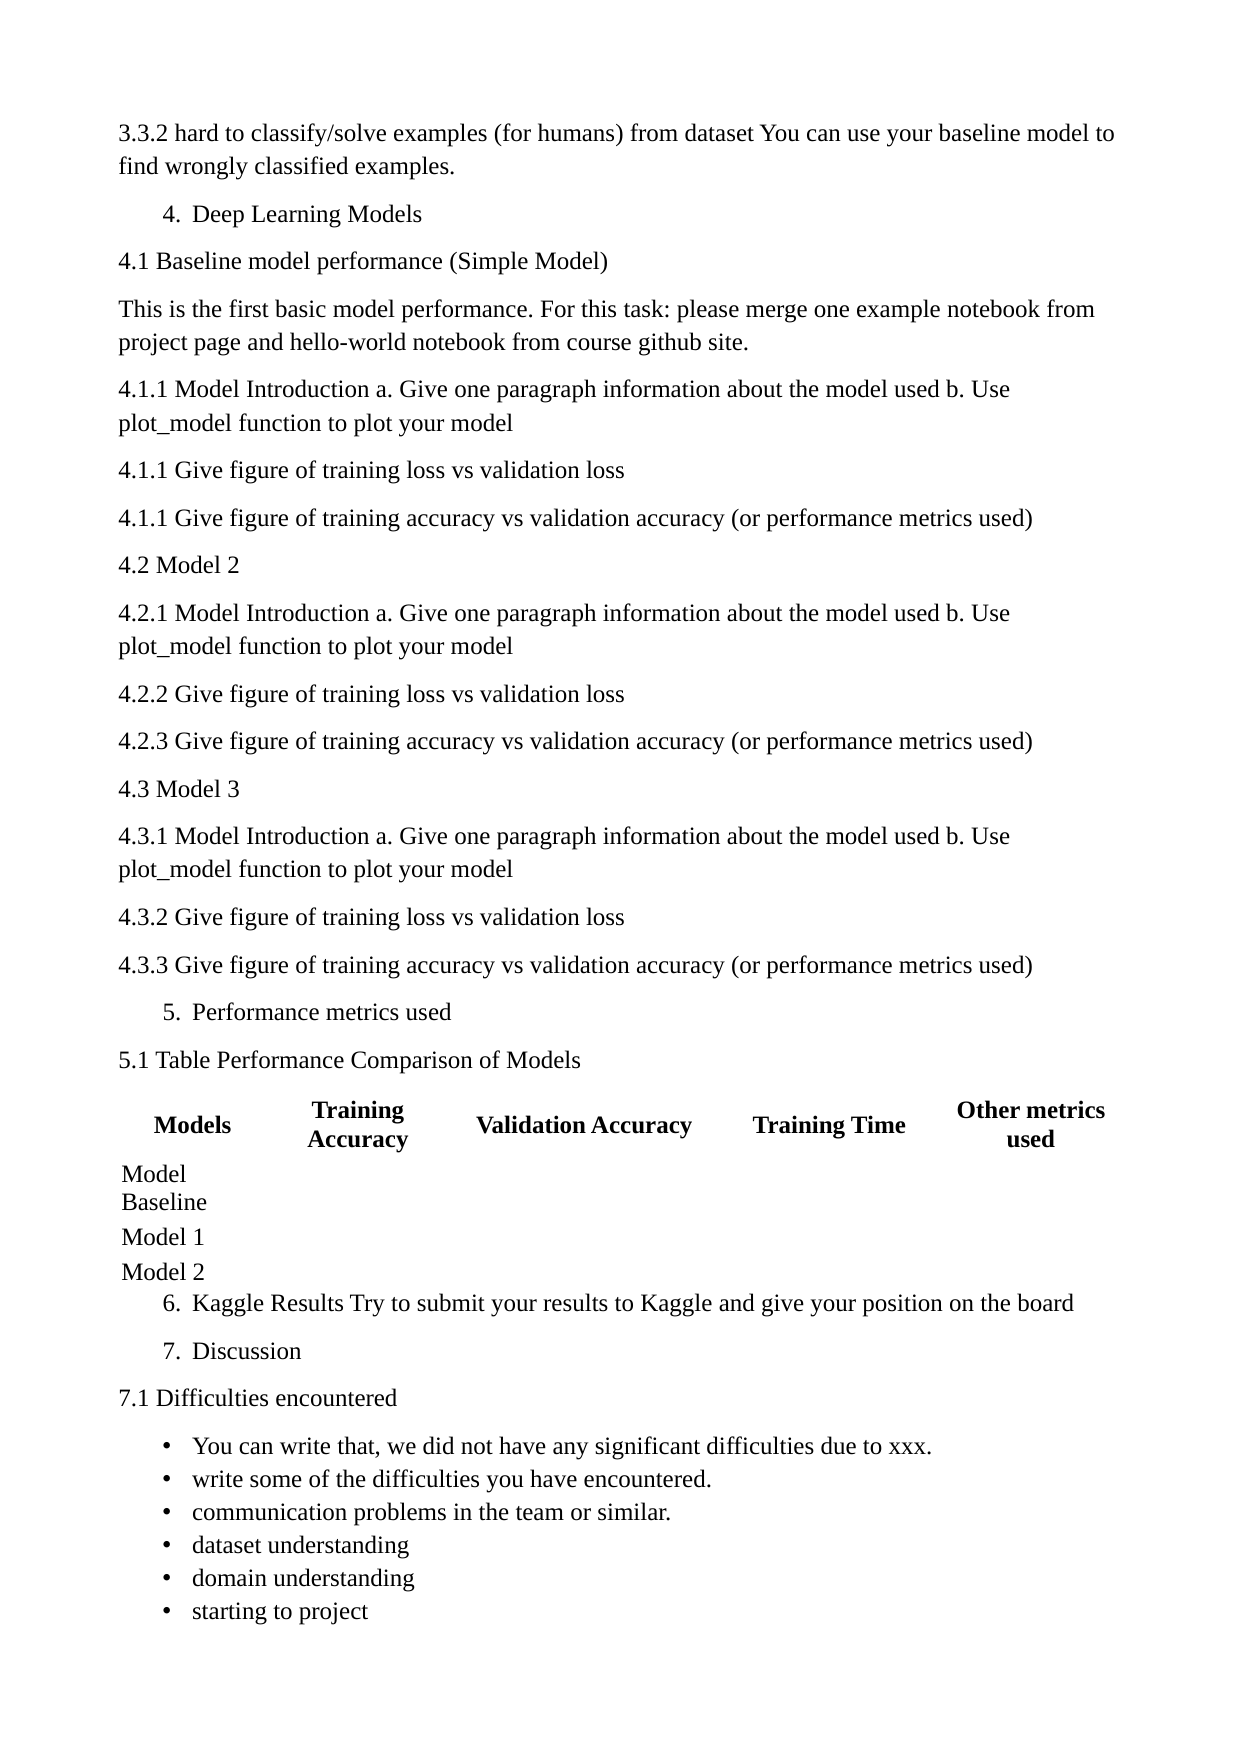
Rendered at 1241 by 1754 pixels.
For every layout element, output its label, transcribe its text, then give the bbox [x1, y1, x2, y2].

table_header Other metrics used [939, 1093, 1122, 1156]
table_cell [267, 1219, 449, 1254]
text 4.2.3 Give figure of training accuracy vs validation accuracy (or performance metrics used) [118, 726, 1122, 755]
table_cell [719, 1254, 939, 1288]
table_cell [449, 1254, 719, 1288]
text 5.1 Table Performance Comparison of Models [118, 1045, 1122, 1074]
table_cell Model 1 [118, 1219, 267, 1254]
table_header Training Time [719, 1093, 939, 1156]
text 4.3.3 Give figure of training accuracy vs validation accuracy (or performance metrics used) [118, 950, 1122, 978]
text 4.2.1 Model Introduction a. Give one paragraph information about the model used b. Use plot_model function to plot your model [118, 598, 1122, 660]
table_cell [449, 1219, 719, 1254]
list Performance metrics used [162, 997, 1122, 1026]
text 4.2.2 Give figure of training loss vs validation loss [118, 679, 1122, 707]
list Discussion [162, 1336, 1122, 1365]
table_cell [719, 1156, 939, 1219]
text 7.1 Difficulties encountered [118, 1383, 1122, 1412]
text 4.2 Model 2 [118, 550, 1122, 579]
table_cell [449, 1156, 719, 1219]
table_cell Model 2 [118, 1254, 267, 1288]
text 4.3 Model 3 [118, 774, 1122, 803]
table_cell [939, 1156, 1122, 1219]
list starting to project [162, 1596, 1122, 1625]
table_cell [267, 1254, 449, 1288]
list Deep Learning Models [162, 199, 1122, 227]
list write some of the difficulties you have encountered. [162, 1464, 1122, 1493]
table_header Models [118, 1093, 267, 1156]
table_cell [939, 1254, 1122, 1288]
list Kaggle Results Try to submit your results to Kaggle and give your position on the board [162, 1288, 1122, 1317]
text 4.3.2 Give figure of training loss vs validation loss [118, 902, 1122, 931]
text 4.1.1 Give figure of training loss vs validation loss [118, 455, 1122, 484]
list domain understanding [162, 1563, 1122, 1592]
table_header Validation Accuracy [449, 1093, 719, 1156]
text 4.3.1 Model Introduction a. Give one paragraph information about the model used b. Use plot_model function to plot your model [118, 821, 1122, 883]
text 4.1.1 Model Introduction a. Give one paragraph information about the model used b. Use plot_model function to plot your model [118, 374, 1122, 436]
table_cell [267, 1156, 449, 1219]
text This is the first basic model performance. For this task: please merge one example notebook from project page and hello-world notebook from course github site. [118, 294, 1122, 356]
table_header Training Accuracy [267, 1093, 449, 1156]
text 4.1 Baseline model performance (Simple Model) [118, 246, 1122, 275]
table_cell Model Baseline [118, 1156, 267, 1219]
list communication problems in the team or similar. [162, 1497, 1122, 1526]
text 3.3.2 hard to classify/solve examples (for humans) from dataset You can use your baseline model to find wrongly classified examples. [118, 118, 1122, 180]
table_cell [719, 1219, 939, 1254]
list You can write that, we did not have any significant difficulties due to xxx. [162, 1431, 1122, 1460]
text 4.1.1 Give figure of training accuracy vs validation accuracy (or performance metrics used) [118, 503, 1122, 532]
table_cell [939, 1219, 1122, 1254]
list dataset understanding [162, 1530, 1122, 1559]
